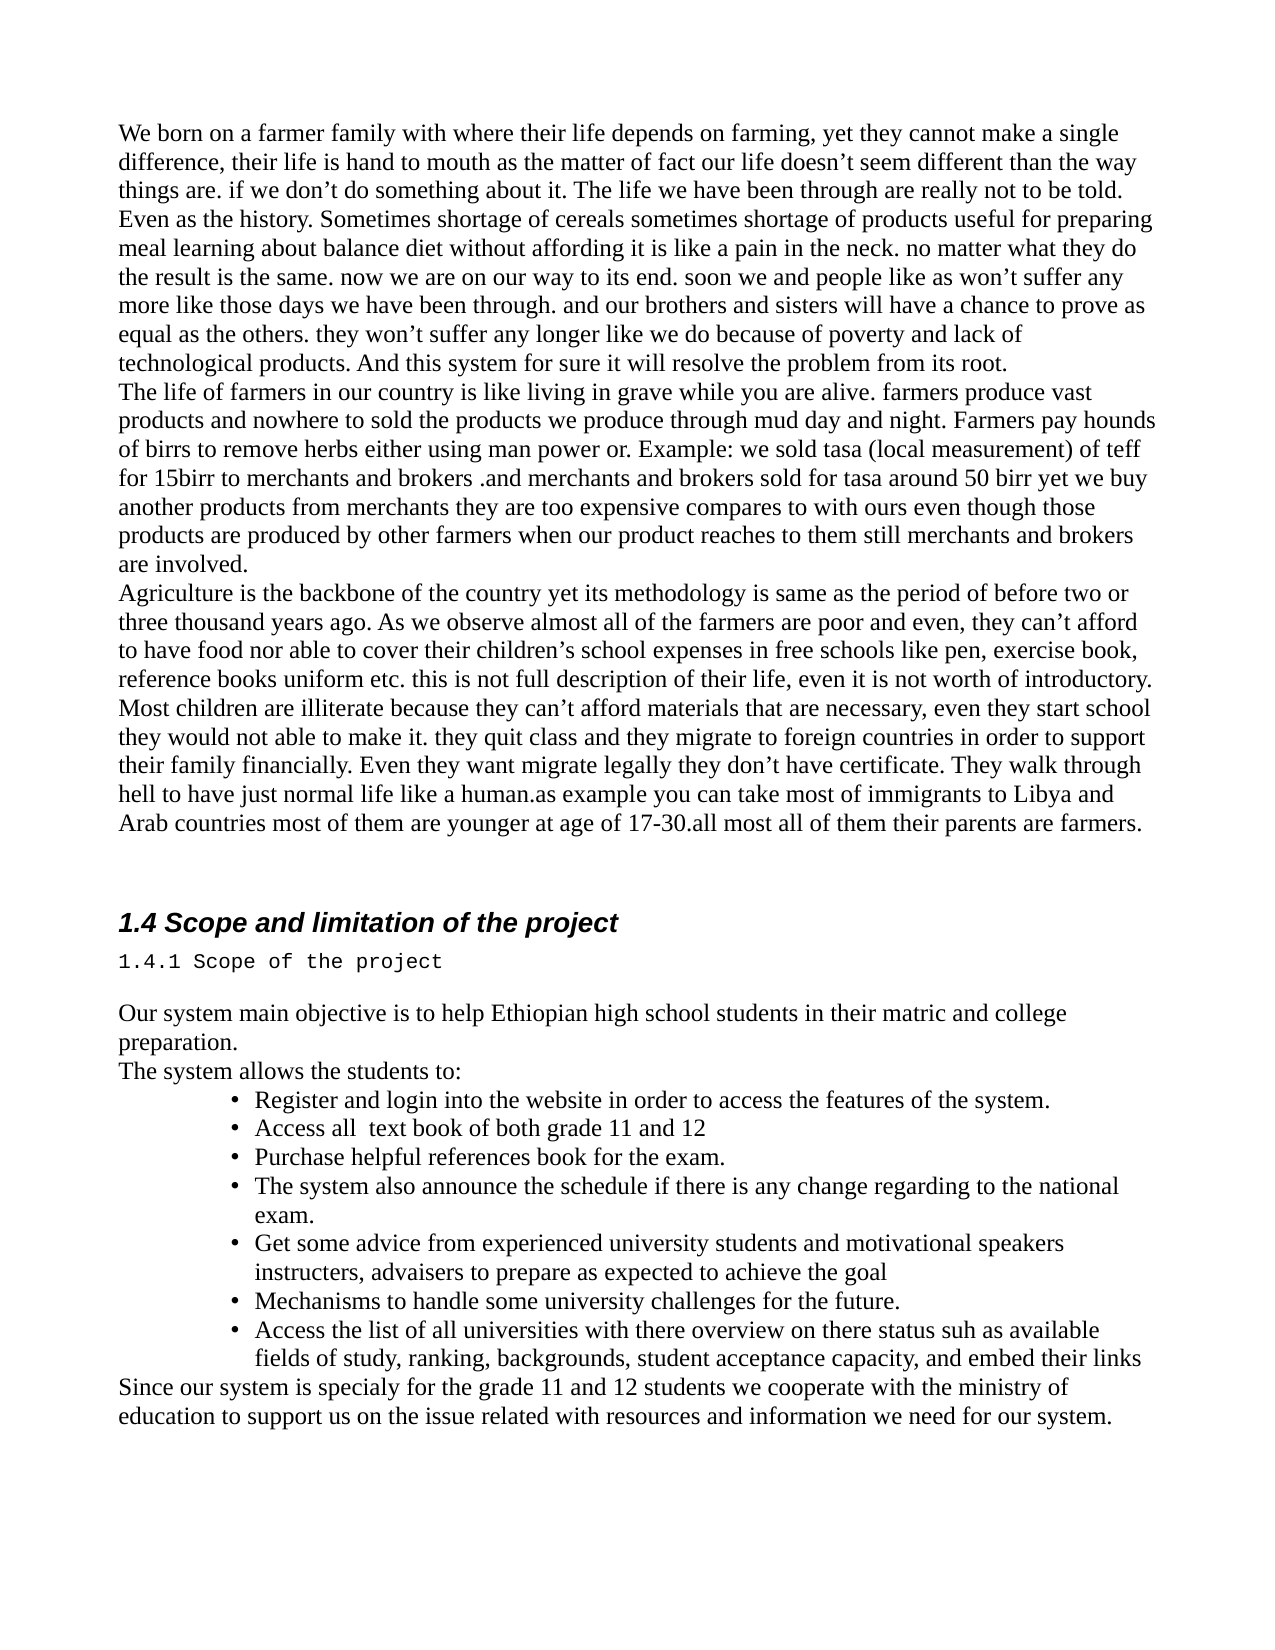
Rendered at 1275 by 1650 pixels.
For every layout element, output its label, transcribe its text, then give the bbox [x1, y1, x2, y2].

list Access the list of all universities with there overview on there status suh as available fields of study, ranking, backgrounds, student acceptance capacity, and embed their links [231, 1315, 1157, 1372]
subtitle 1.4 Scope and limitation of the project [118, 907, 1157, 939]
text Agriculture is the backbone of the country yet its methodology is same as the period of before two or three thousand years ago. As we observe almost all of the farmers are poor and even, they can’t afford to have food nor able to cover their children’s school expenses in free schools like pen, exercise book, reference books uniform etc. this is not full description of their life, even it is not worth of introductory. [118, 578, 1157, 693]
text Most children are illiterate because they can’t afford materials that are necessary, even they start school they would not able to make it. they quit class and they migrate to foreign countries in order to support their family financially. Even they want migrate legally they don’t have certificate. They walk through hell to have just normal life like a human.as example you can take most of immigrants to Libya and Arab countries most of them are younger at age of 17-30.all most all of them their parents are farmers. [118, 693, 1157, 837]
list Get some advice from experienced university students and motivational speakers instructers, advaisers to prepare as expected to achieve the goal [231, 1228, 1157, 1286]
text Since our system is specialy for the grade 11 and 12 students we cooperate with the ministry of education to support us on the issue related with resources and information we need for our system. [118, 1372, 1157, 1430]
list Register and login into the website in order to access the features of the system. [231, 1085, 1157, 1113]
text The system allows the students to: [118, 1056, 1157, 1085]
text Our system main objective is to help Ethiopian high school students in their matric and college preparation. [118, 998, 1157, 1056]
text We born on a farmer family with where their life depends on farming, yet they cannot make a single difference, their life is hand to mouth as the matter of fact our life doesn’t seem different than the way things are. if we don’t do something about it. The life we have been through are really not to be told. Even as the history. Sometimes shortage of cereals sometimes shortage of products useful for preparing meal learning about balance diet without affording it is like a pain in the neck. no matter what they do the result is the same. now we are on our way to its end. soon we and people like as won’t suffer any more like those days we have been through. and our brothers and sisters will have a chance to prove as equal as the others. they won’t suffer any longer like we do because of poverty and lack of technological products. And this system for sure it will resolve the problem from its root. [118, 118, 1157, 377]
text The life of farmers in our country is like living in grave while you are alive. farmers produce vast products and nowhere to sold the products we produce through mud day and night. Farmers pay hounds of birrs to remove herbs either using man power or. Example: we sold tasa (local measurement) of teff for 15birr to merchants and brokers .and merchants and brokers sold for tasa around 50 birr yet we buy another products from merchants they are too expensive compares to with ours even though those products are produced by other farmers when our product reaches to them still merchants and brokers are involved. [118, 377, 1157, 578]
list Mechanisms to handle some university challenges for the future. [231, 1286, 1157, 1315]
list Access all text book of both grade 11 and 12 [231, 1113, 1157, 1142]
text 1.4.1 Scope of the project [118, 951, 1157, 975]
list The system also announce the schedule if there is any change regarding to the national exam. [231, 1171, 1157, 1228]
list Purchase helpful references book for the exam. [231, 1142, 1157, 1171]
